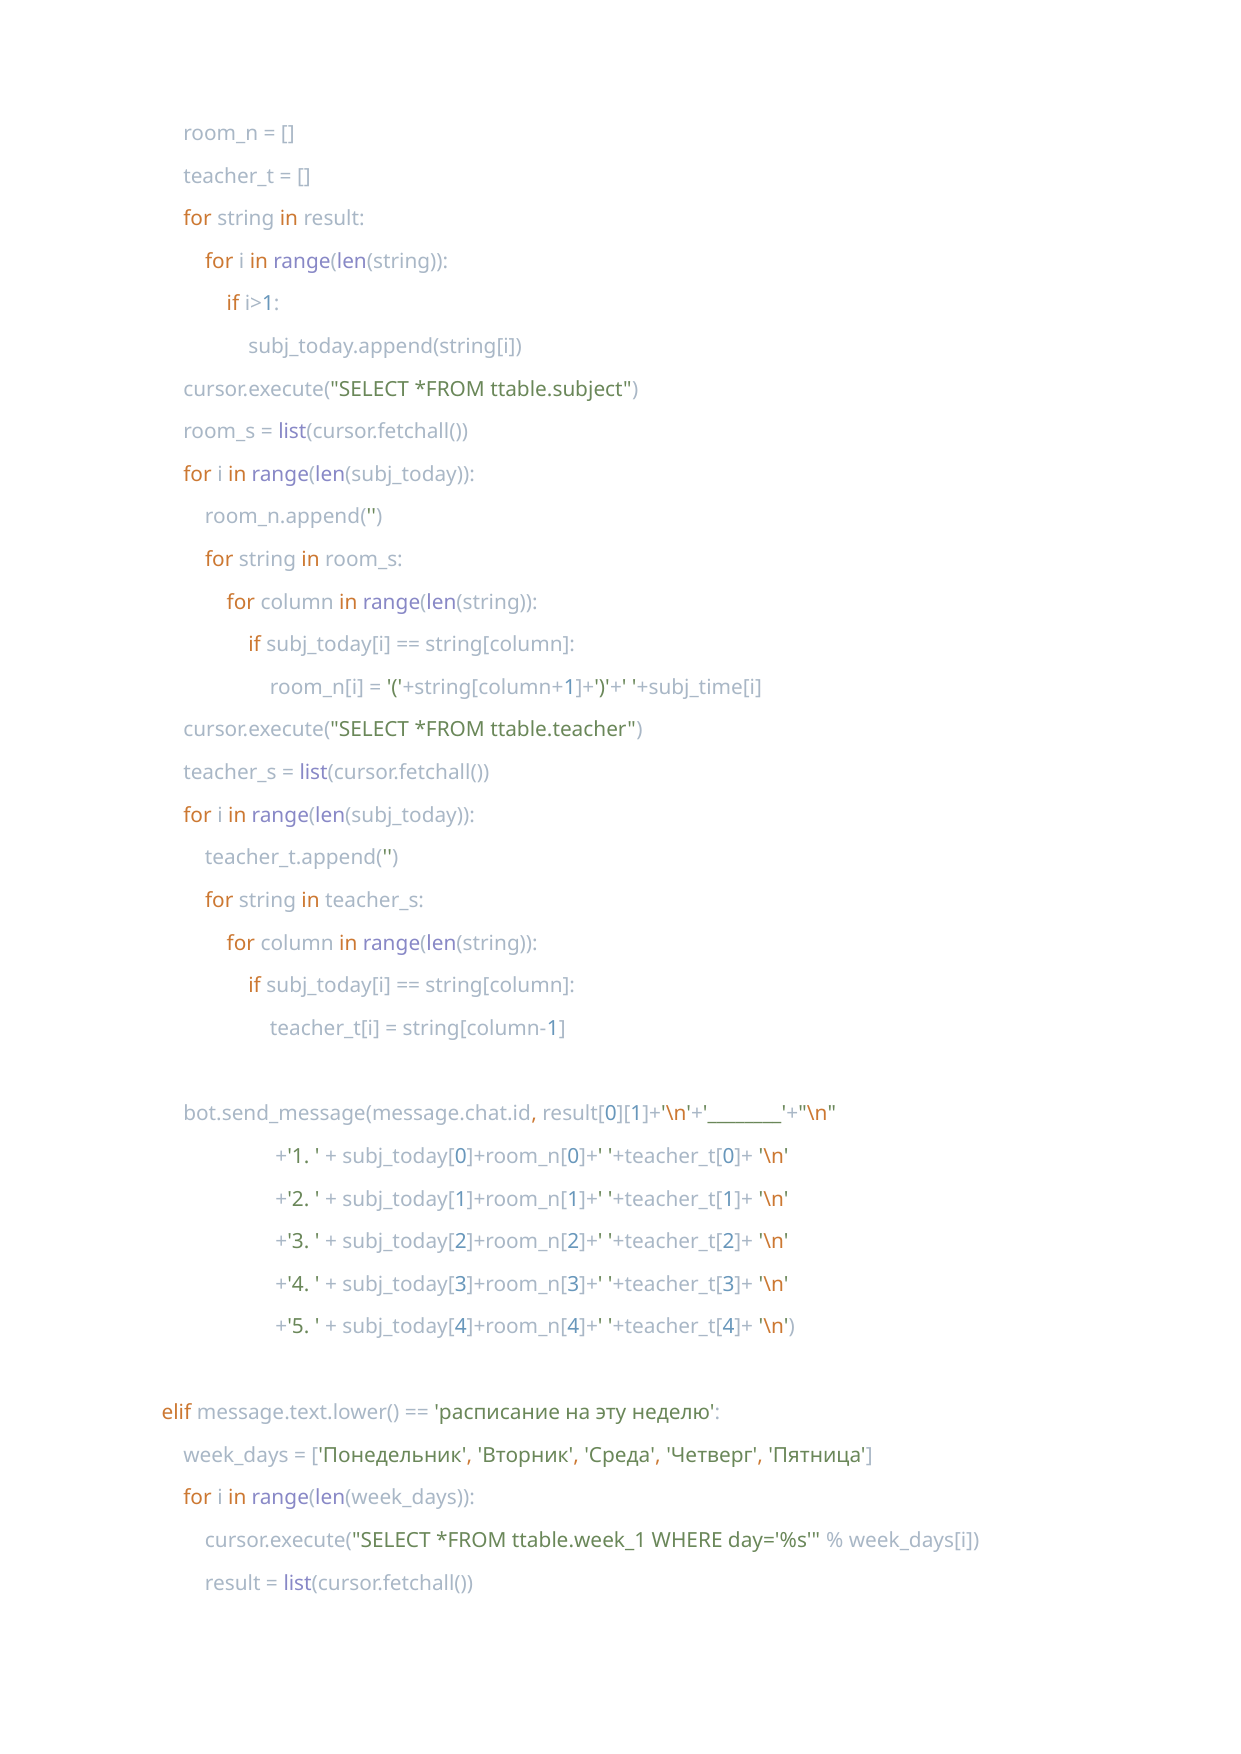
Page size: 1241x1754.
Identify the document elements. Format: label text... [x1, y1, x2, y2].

text room_n = [] teacher_t = [] for string in result: for i in range(len(string)): if i>1: subj_today.append(string[i]) cursor.execute("SELECT *FROM ttable.subject") room_s = list(cursor.fetchall()) for i in range(len(subj_today)): room_n.append('') for string in room_s: for column in range(len(string)): if subj_today[i] == string[column]: room_n[i] = '('+string[column+1]+')'+' '+subj_time[i] cursor.execute("SELECT *FROM ttable.teacher") teacher_s = list(cursor.fetchall()) for i in range(len(subj_today)): teacher_t.append('') for string in teacher_s: for column in range(len(string)): if subj_today[i] == string[column]: teacher_t[i] = string[column-1] bot.send_message(message.chat.id, result[0][1]+'\n'+'________'+"\n" +'1. ' + subj_today[0]+room_n[0]+' '+teacher_t[0]+ '\n' +'2. ' + subj_today[1]+room_n[1]+' '+teacher_t[1]+ '\n' +'3. ' + subj_today[2]+room_n[2]+' '+teacher_t[2]+ '\n' +'4. ' + subj_today[3]+room_n[3]+' '+teacher_t[3]+ '\n' +'5. ' + subj_today[4]+room_n[4]+' '+teacher_t[4]+ '\n') elif message.text.lower() == 'расписание на эту неделю': week_days = ['Понедельник', 'Вторник', 'Среда', 'Четверг', 'Пятница'] for i in range(len(week_days)): cursor.execute("SELECT *FROM ttable.week_1 WHERE day='%s'" % week_days[i]) result = list(cursor.fetchall()) [118, 118, 1122, 1596]
